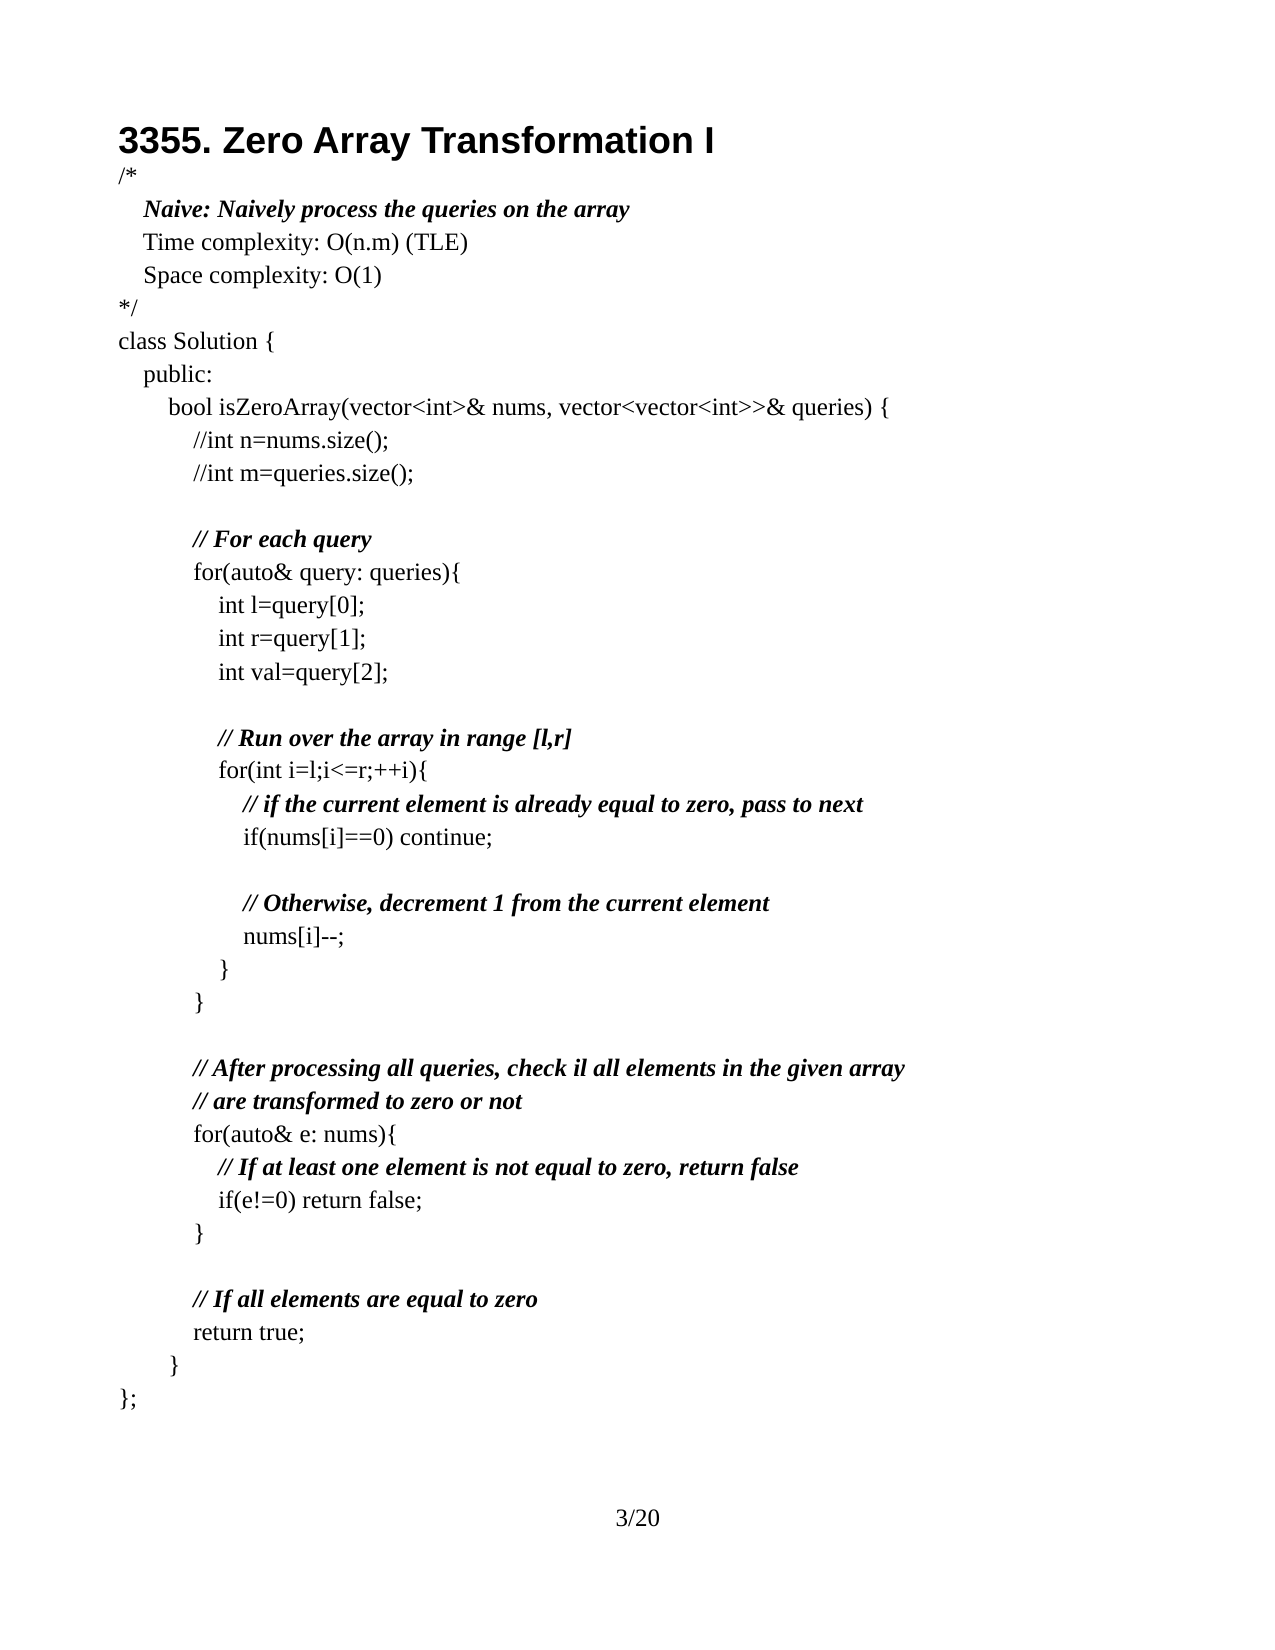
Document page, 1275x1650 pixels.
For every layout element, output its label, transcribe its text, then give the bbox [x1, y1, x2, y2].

text } [118, 1350, 1157, 1379]
text } [118, 987, 1157, 1016]
text // if the current element is already equal to zero, pass to next [118, 789, 1157, 817]
text class Solution { [118, 326, 1157, 355]
text }; [118, 1383, 1157, 1412]
text Space complexity: O(1) [118, 260, 1157, 289]
text public: [118, 359, 1157, 388]
text // If at least one element is not equal to zero, return false [118, 1152, 1157, 1181]
text nums[i]--; [118, 921, 1157, 949]
text // For each query [118, 524, 1157, 553]
text //int n=nums.size(); [118, 425, 1157, 454]
text int r=query[1]; [118, 623, 1157, 652]
subtitle 3355. Zero Array Transformation I [118, 118, 1157, 161]
text } [118, 954, 1157, 982]
text // If all elements are equal to zero [118, 1284, 1157, 1313]
text for(auto& e: nums){ [118, 1119, 1157, 1148]
text int l=query[0]; [118, 591, 1157, 619]
text bool isZeroArray(vector<int>& nums, vector<vector<int>>& queries) { [118, 392, 1157, 421]
text } [118, 1218, 1157, 1247]
text // are transformed to zero or not [118, 1086, 1157, 1114]
text return true; [118, 1317, 1157, 1346]
text for(int i=l;i<=r;++i){ [118, 756, 1157, 784]
text // After processing all queries, check il all elements in the given array [118, 1053, 1157, 1082]
text if(nums[i]==0) continue; [118, 822, 1157, 850]
text Naive: Naively process the queries on the array [118, 194, 1157, 223]
text /* [118, 161, 1157, 190]
text if(e!=0) return false; [118, 1185, 1157, 1214]
text Time complexity: O(n.m) (TLE) [118, 227, 1157, 256]
text for(auto& query: queries){ [118, 557, 1157, 586]
text //int m=queries.size(); [118, 458, 1157, 487]
text // Otherwise, decrement 1 from the current element [118, 888, 1157, 916]
text int val=query[2]; [118, 657, 1157, 685]
text // Run over the array in range [l,r] [118, 723, 1157, 751]
text */ [118, 293, 1157, 322]
